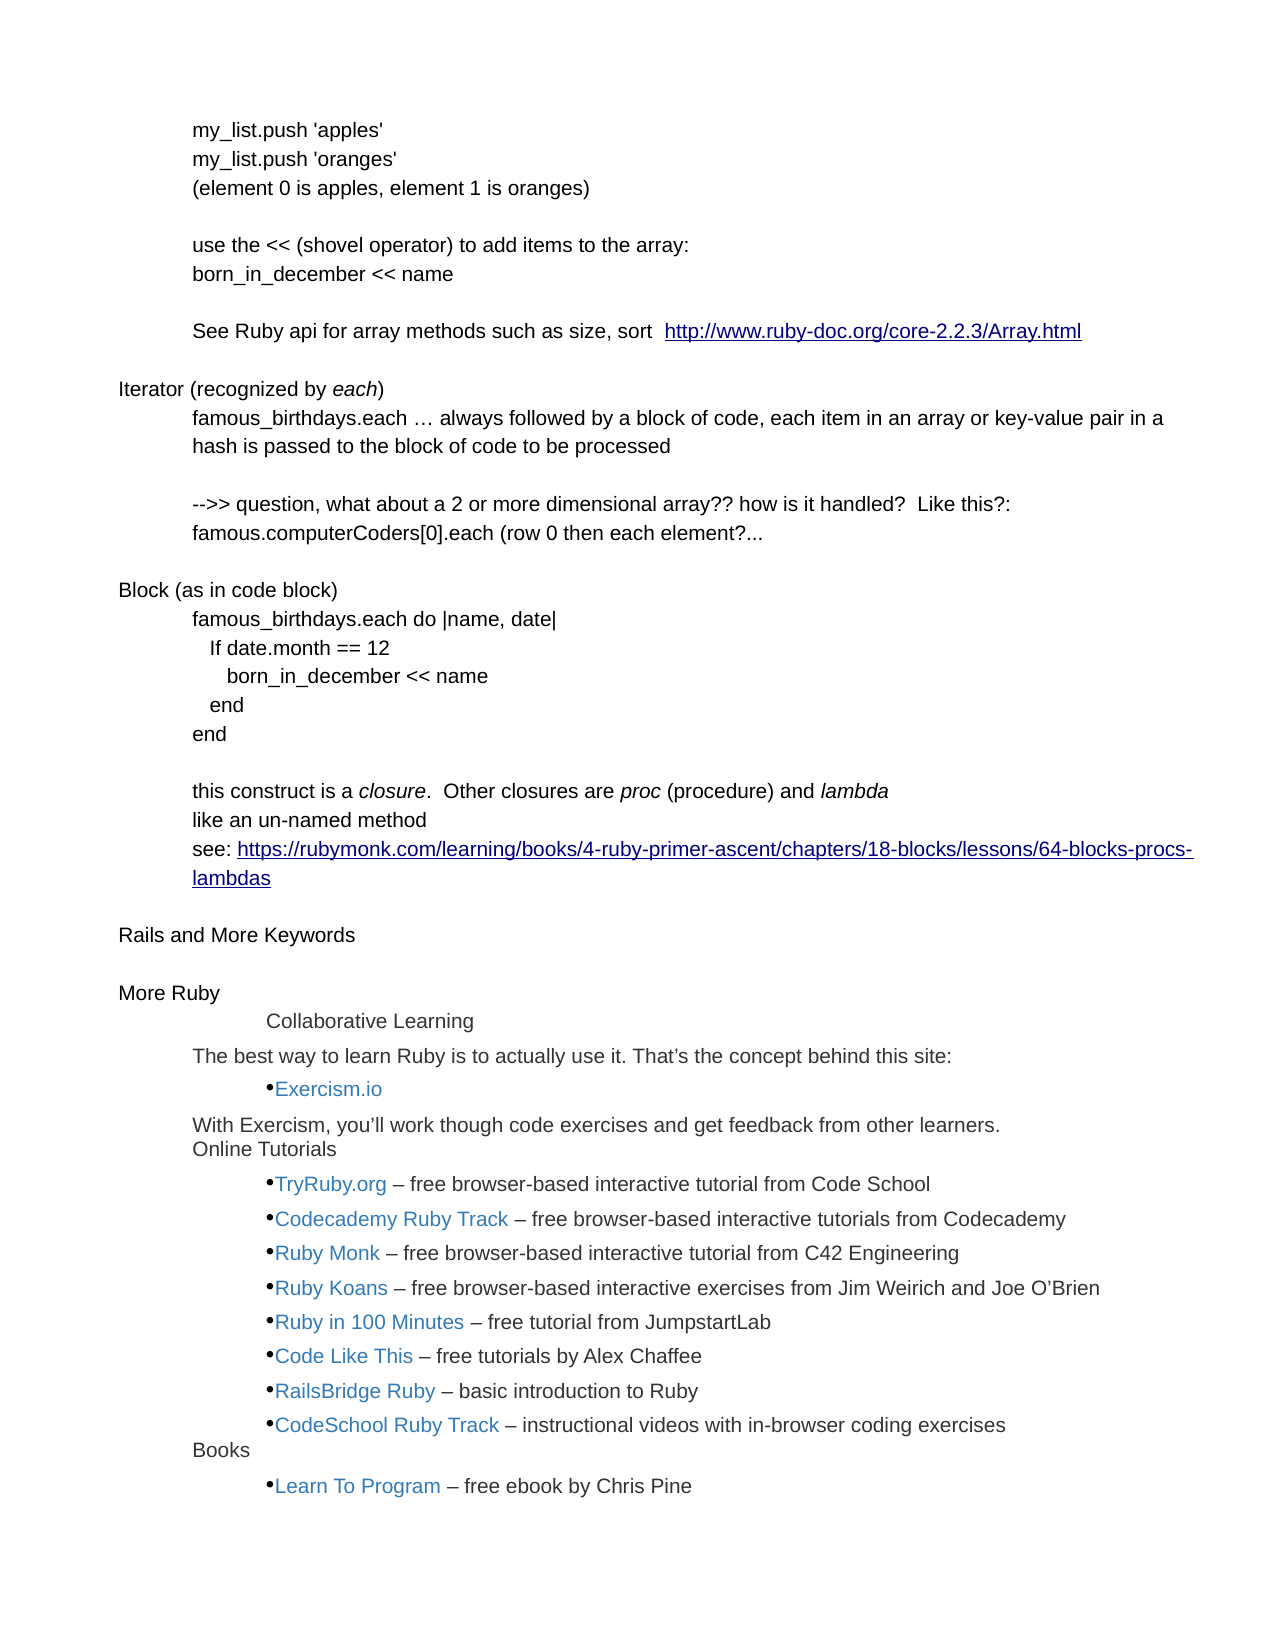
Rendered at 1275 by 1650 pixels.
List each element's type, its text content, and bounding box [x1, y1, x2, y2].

list CodeSchool Ruby Track – instructional videos with in-browser coding exercises [192, 1403, 1215, 1438]
text this construct is a closure. Other closures are proc (procedure) and lambda [192, 779, 1215, 803]
text More Ruby [118, 981, 1215, 1004]
text famous.computerCoders[0].each (row 0 then each element?... [192, 521, 1215, 544]
text see: https://rubymonk.com/learning/books/4-ruby-primer-ascent/chapters/18-blocks/lessons/64-blocks-procs-lambdas [192, 837, 1215, 889]
list Exercism.io [192, 1068, 1215, 1102]
list Ruby Koans – free browser-based interactive exercises from Jim Weirich and Joe O’Brien [192, 1266, 1215, 1300]
text With Exercism, you’ll work though code exercises and get feedback from other learners. [192, 1102, 1215, 1136]
text Rails and More Keywords [118, 923, 1215, 947]
subtitle Books [192, 1438, 1215, 1462]
text my_list.push 'apples' [192, 118, 1215, 142]
list Codecademy Ruby Track – free browser-based interactive tutorials from Codecademy [192, 1197, 1215, 1232]
text Block (as in code block) [118, 578, 1215, 602]
subtitle Online Tutorials [192, 1136, 1215, 1160]
text like an un-named method [192, 808, 1215, 832]
text end [192, 693, 1215, 717]
text (element 0 is apples, element 1 is oranges) [192, 176, 1215, 199]
list Ruby Monk – free browser-based interactive tutorial from C42 Engineering [192, 1232, 1215, 1266]
text The best way to learn Ruby is to actually use it. That’s the concept behind this site: [192, 1033, 1215, 1068]
list Ruby in 100 Minutes – free tutorial from JumpstartLab [192, 1300, 1215, 1335]
text Iterator (recognized by each) [118, 377, 1215, 401]
list Learn To Program – free ebook by Chris Pine [192, 1464, 1215, 1498]
text famous_birthdays.each … always followed by a block of code, each item in an array or key-value pair in a hash is passed to the block of code to be processed [192, 406, 1215, 458]
text end [192, 722, 1215, 746]
text -->> question, what about a 2 or more dimensional array?? how is it handled? Like this?: [192, 492, 1215, 516]
text famous_birthdays.each do |name, date| [192, 607, 1215, 631]
text See Ruby api for array methods such as size, sort http://www.ruby-doc.org/core-2.2.3/Array.html [192, 319, 1215, 343]
text use the << (shovel operator) to add items to the array: [192, 233, 1215, 257]
text If date.month == 12 [192, 636, 1215, 659]
list TryRuby.org – free browser-based interactive tutorial from Code School [192, 1163, 1215, 1197]
list RailsBridge Ruby – basic introduction to Ruby [192, 1369, 1215, 1403]
text born_in_december << name [192, 664, 1215, 688]
text born_in_december << name [192, 262, 1215, 286]
subtitle Collaborative Learning [266, 1009, 1215, 1033]
list Code Like This – free tutorials by Alex Chaffee [192, 1335, 1215, 1369]
text my_list.push 'oranges' [192, 147, 1215, 171]
